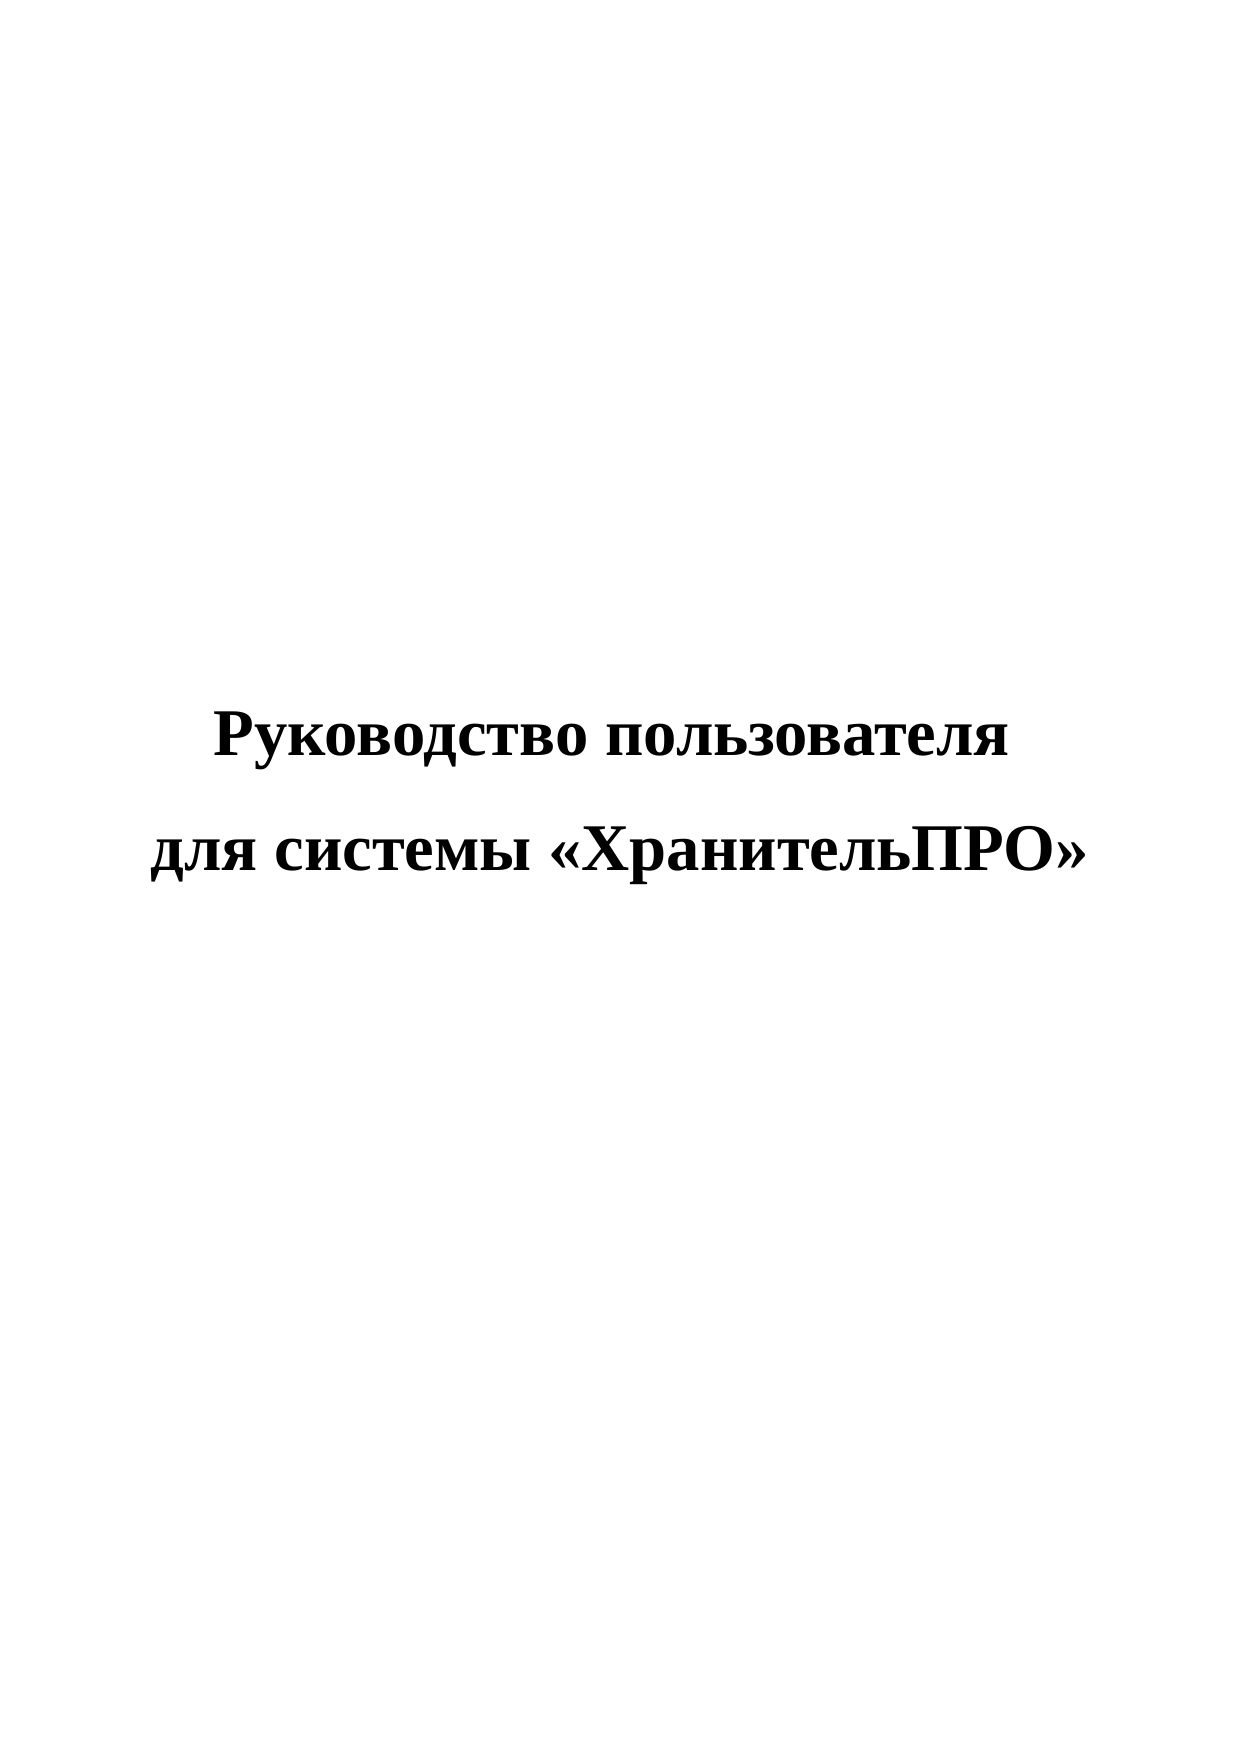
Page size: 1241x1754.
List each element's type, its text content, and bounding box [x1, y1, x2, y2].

text Руководство пользователя [118, 693, 1122, 770]
text для системы «ХранительПРО» [118, 808, 1122, 885]
